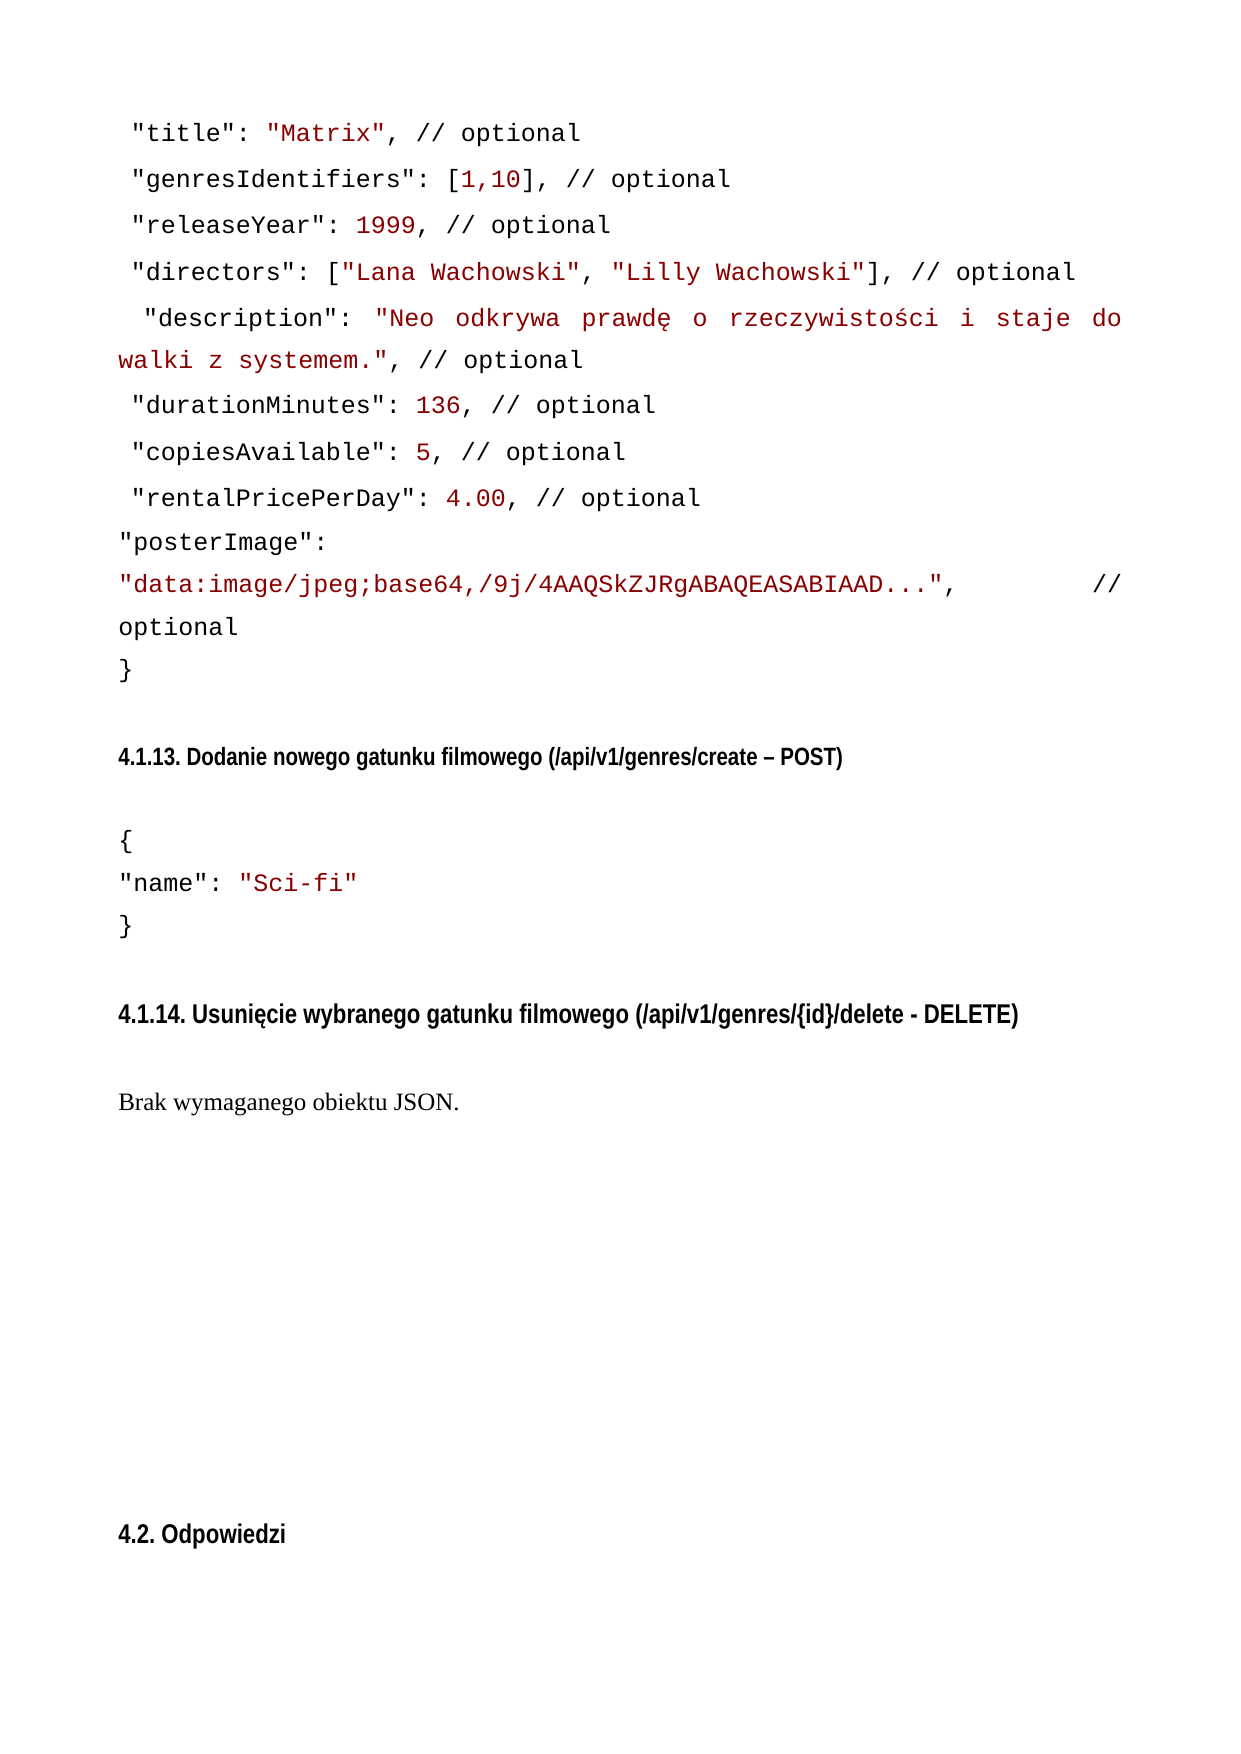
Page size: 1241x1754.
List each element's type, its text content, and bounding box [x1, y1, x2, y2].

text } [118, 913, 1122, 941]
text } [118, 657, 1122, 685]
text 4.2. Odpowiedzi [118, 1519, 1122, 1550]
text "genresIdentifiers": [1,10], // optional [118, 164, 1122, 195]
text "releaseYear": 1999, // optional [118, 211, 1122, 241]
text "name": "Sci-fi" [118, 870, 1122, 898]
text "description": "Neo odkrywa prawdę o rzeczywistości i staje do walki z systemem.", // optional [118, 303, 1122, 376]
text 4.1.13. Dodanie nowego gatunku filmowego (/api/v1/genres/create – POST) [118, 742, 1122, 771]
text { [118, 828, 1122, 856]
text "posterImage": "data:image/jpeg;base64,/9j/4AAQSkZJRgABAQEASABIAAD...", // optional [118, 529, 1122, 643]
text 4.1.14. Usunięcie wybranego gatunku filmowego (/api/v1/genres/{id}/delete - DELETE) [118, 998, 1122, 1029]
text "copiesAvailable": 5, // optional [118, 437, 1122, 468]
text Brak wymaganego obiektu JSON. [118, 1087, 1122, 1116]
text "directors": ["Lana Wachowski", "Lilly Wachowski"], // optional [118, 257, 1122, 288]
text "title": "Matrix", // optional [118, 118, 1122, 149]
text "durationMinutes": 136, // optional [118, 391, 1122, 421]
text "rentalPricePerDay": 4.00, // optional [118, 483, 1122, 514]
